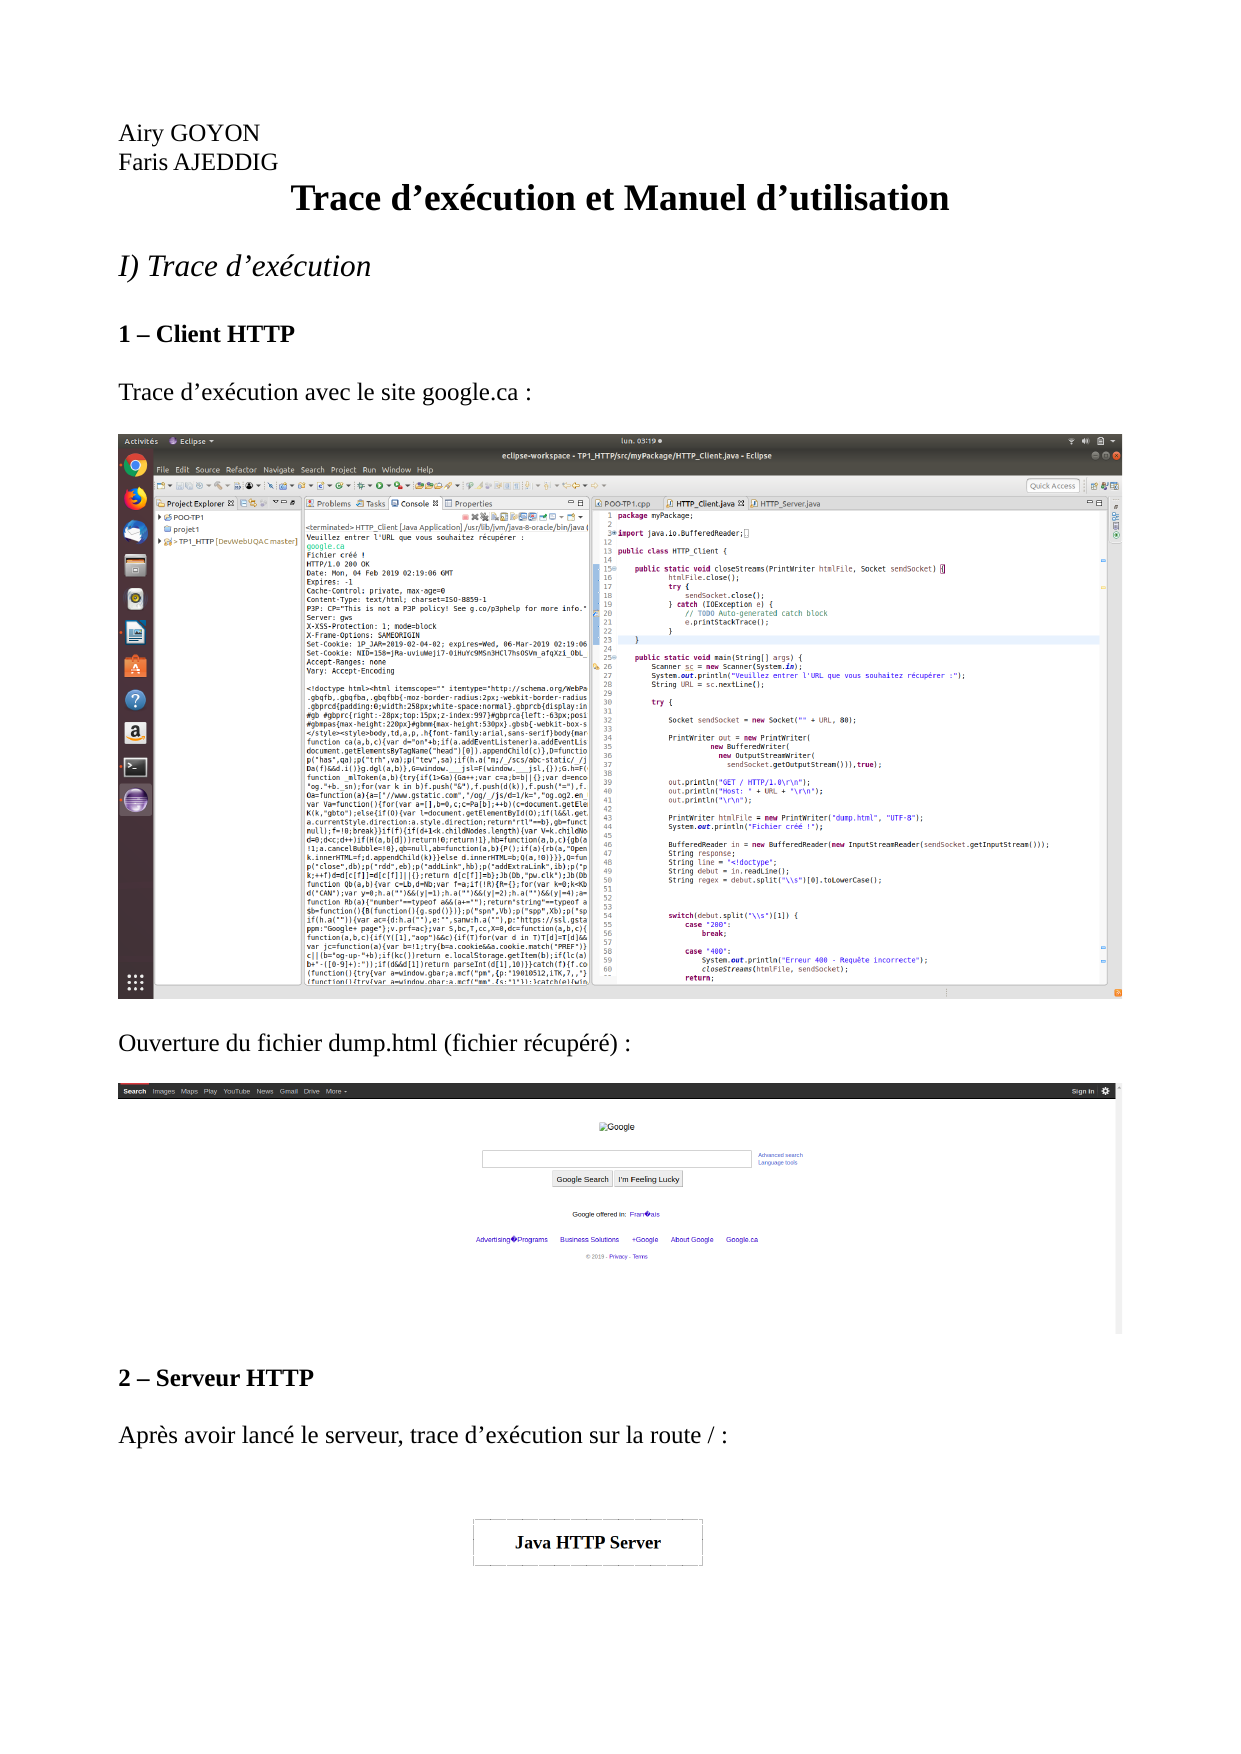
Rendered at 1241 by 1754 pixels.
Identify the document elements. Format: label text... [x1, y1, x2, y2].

text 1 – Client HTTP [118, 319, 1122, 348]
text Airy GOYON [118, 118, 1122, 147]
text Après avoir lancé le serveur, trace d’exécution sur la route / : [118, 1420, 1122, 1449]
text Ouverture du fichier dump.html (fichier récupéré) : [118, 1028, 1122, 1057]
text Faris AJEDDIG [118, 147, 1122, 176]
picture [174, 1477, 1066, 1563]
text 2 – Serveur HTTP [118, 1363, 1122, 1391]
text Trace d’exécution avec le site google.ca : [118, 377, 1122, 406]
picture [118, 434, 1123, 999]
text I) Trace d’exécution [118, 247, 1122, 283]
text Trace d’exécution et Manuel d’utilisation [118, 176, 1122, 219]
